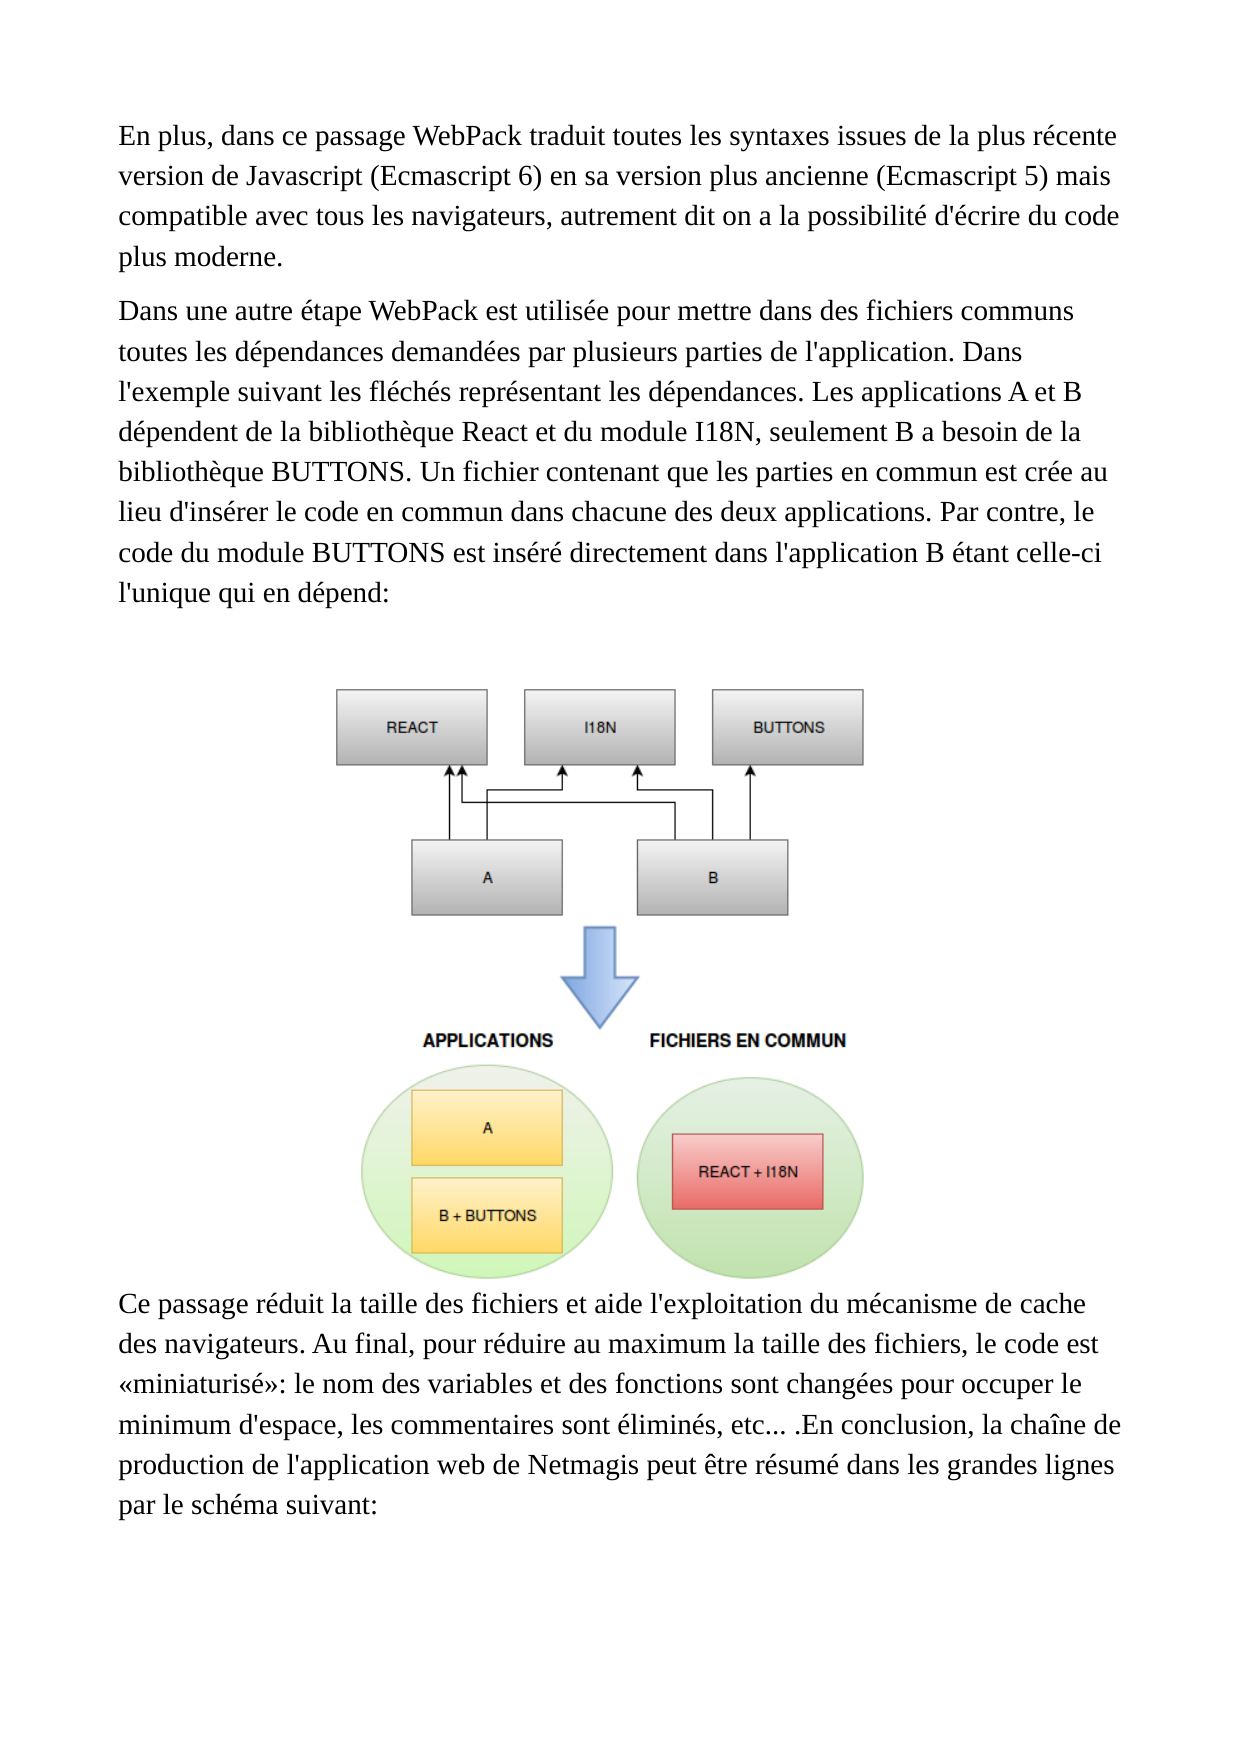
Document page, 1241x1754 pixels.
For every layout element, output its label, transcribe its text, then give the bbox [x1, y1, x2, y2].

text En plus, dans ce passage WebPack traduit toutes les syntaxes issues de la plus récente version de Javascript (Ecmascript 6) en sa version plus ancienne (Ecmascript 5) mais compatible avec tous les navigateurs, autrement dit on a la possibilité d'écrire du code plus moderne. [118, 118, 1122, 272]
text Ce passage réduit la taille des fichiers et aide l'exploitation du mécanisme de cache des navigateurs. Au final, pour réduire au maximum la taille des fichiers, le code est «miniaturisé»: le nom des variables et des fonctions sont changées pour occuper le minimum d'espace, les commentaires sont éliminés, etc... .En conclusion, la chaîne de production de l'application web de Netmagis peut être résumé dans les grandes lignes par le schéma suivant: [118, 684, 1122, 1521]
text Dans une autre étape WebPack est utilisée pour mettre dans des fichiers communs toutes les dépendances demandées par plusieurs parties de l'application. Dans l'exemple suivant les fléchés représentant les dépendances. Les applications A et B dépendent de la bibliothèque React et du module I18N, seulement B a besoin de la bibliothèque BUTTONS. Un fichier contenant que les parties en commun est crée au lieu d'insérer le code en commun dans chacune des deux applications. Par contre, le code du module BUTTONS est inséré directement dans l'application B étant celle-ci l'unique qui en dépend: [118, 293, 1122, 608]
